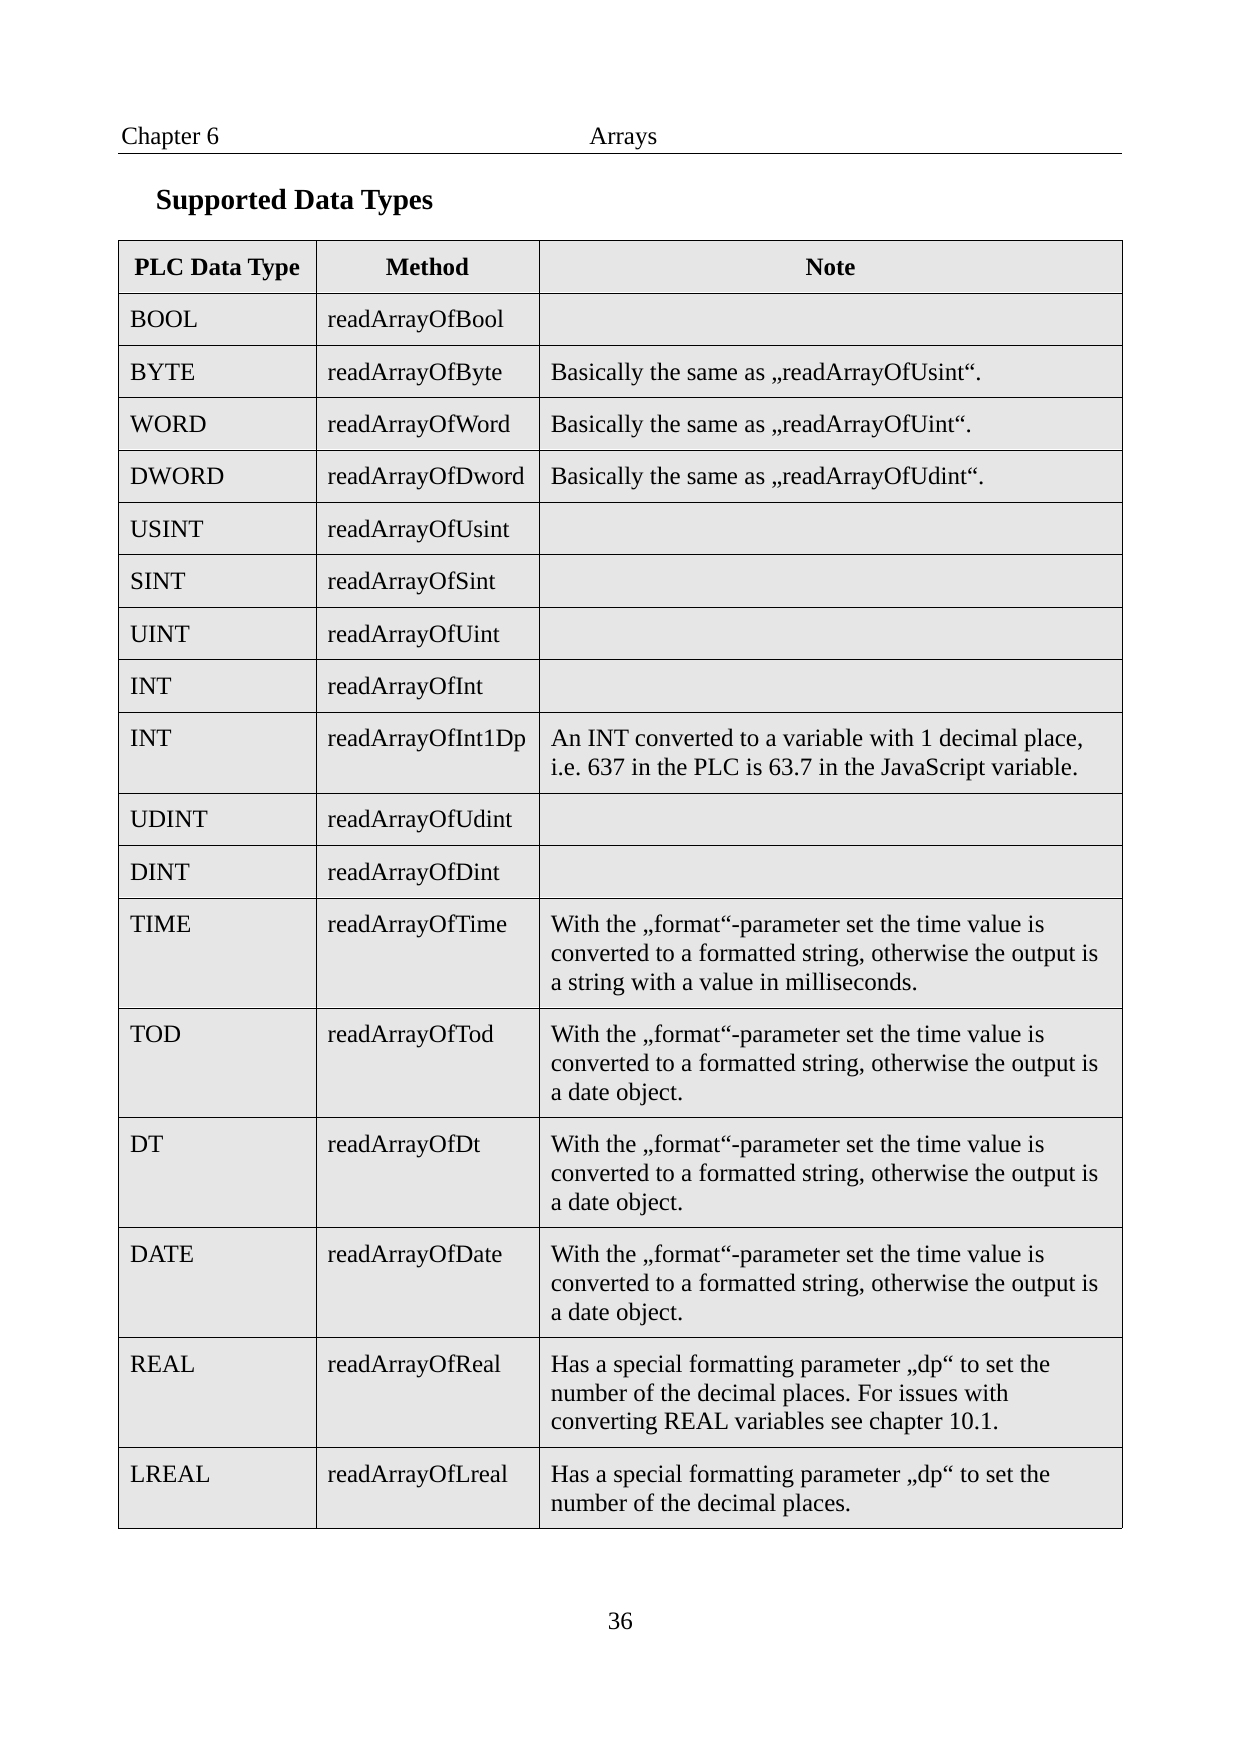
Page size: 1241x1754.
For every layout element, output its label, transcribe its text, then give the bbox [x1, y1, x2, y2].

table_cell [540, 294, 1122, 345]
table_cell readArrayOfUint [317, 608, 539, 659]
table_cell INT [119, 660, 316, 712]
table_cell DATE [119, 1228, 316, 1337]
table_cell readArrayOfBool [317, 294, 539, 345]
table_cell An INT converted to a variable with 1 decimal place, i.e. 637 in the PLC is 63.7 in the JavaScript variable. [540, 713, 1122, 793]
table_cell With the „format“-parameter set the time value is converted to a formatted string, otherwise the output is a date object. [540, 1228, 1122, 1337]
table_cell [540, 660, 1122, 712]
table_cell UINT [119, 608, 316, 659]
table_cell BYTE [119, 346, 316, 397]
table_cell REAL [119, 1338, 316, 1447]
table_cell readArrayOfByte [317, 346, 539, 397]
table_cell readArrayOfReal [317, 1338, 539, 1447]
table_cell readArrayOfUsint [317, 503, 539, 554]
table_cell WORD [119, 398, 316, 449]
table_cell readArrayOfInt1Dp [317, 713, 539, 793]
table_cell Basically the same as „readArrayOfUdint“. [540, 451, 1122, 502]
table_cell With the „format“-parameter set the time value is converted to a formatted string, otherwise the output is a date object. [540, 1118, 1122, 1227]
table_header Method [317, 241, 539, 292]
table_cell With the „format“-parameter set the time value is converted to a formatted string, otherwise the output is a date object. [540, 1009, 1122, 1117]
table_cell DINT [119, 846, 316, 897]
table_cell Has a special formatting parameter „dp“ to set the number of the decimal places. For issues with converting REAL variables see chapter 10.1. [540, 1338, 1122, 1447]
table_cell readArrayOfDt [317, 1118, 539, 1227]
table_cell Basically the same as „readArrayOfUsint“. [540, 346, 1122, 397]
table_cell Basically the same as „readArrayOfUint“. [540, 398, 1122, 449]
table_cell readArrayOfDate [317, 1228, 539, 1337]
table_cell readArrayOfWord [317, 398, 539, 449]
table_cell USINT [119, 503, 316, 554]
table_cell [540, 555, 1122, 607]
table_cell readArrayOfSint [317, 555, 539, 607]
table_cell readArrayOfDint [317, 846, 539, 897]
table_cell readArrayOfLreal [317, 1448, 539, 1528]
table_cell DWORD [119, 451, 316, 502]
table_cell TOD [119, 1009, 316, 1117]
table_cell [540, 846, 1122, 897]
table_cell SINT [119, 555, 316, 607]
table_cell DT [119, 1118, 316, 1227]
table_cell UDINT [119, 794, 316, 845]
table_cell LREAL [119, 1448, 316, 1528]
table_cell readArrayOfTod [317, 1009, 539, 1117]
table_cell [540, 794, 1122, 845]
table_cell readArrayOfTime [317, 899, 539, 1007]
table_cell readArrayOfInt [317, 660, 539, 712]
subtitle Supported Data Types [156, 182, 1122, 216]
table_cell [540, 608, 1122, 659]
table_header PLC Data Type [119, 241, 316, 292]
table_cell [540, 503, 1122, 554]
table_cell readArrayOfDword [317, 451, 539, 502]
table_cell readArrayOfUdint [317, 794, 539, 845]
table_cell With the „format“-parameter set the time value is converted to a formatted string, otherwise the output is a string with a value in milliseconds. [540, 899, 1122, 1007]
table_cell BOOL [119, 294, 316, 345]
table_cell TIME [119, 899, 316, 1007]
table_cell Has a special formatting parameter „dp“ to set the number of the decimal places. [540, 1448, 1122, 1528]
table_cell INT [119, 713, 316, 793]
table_header Note [540, 241, 1122, 292]
